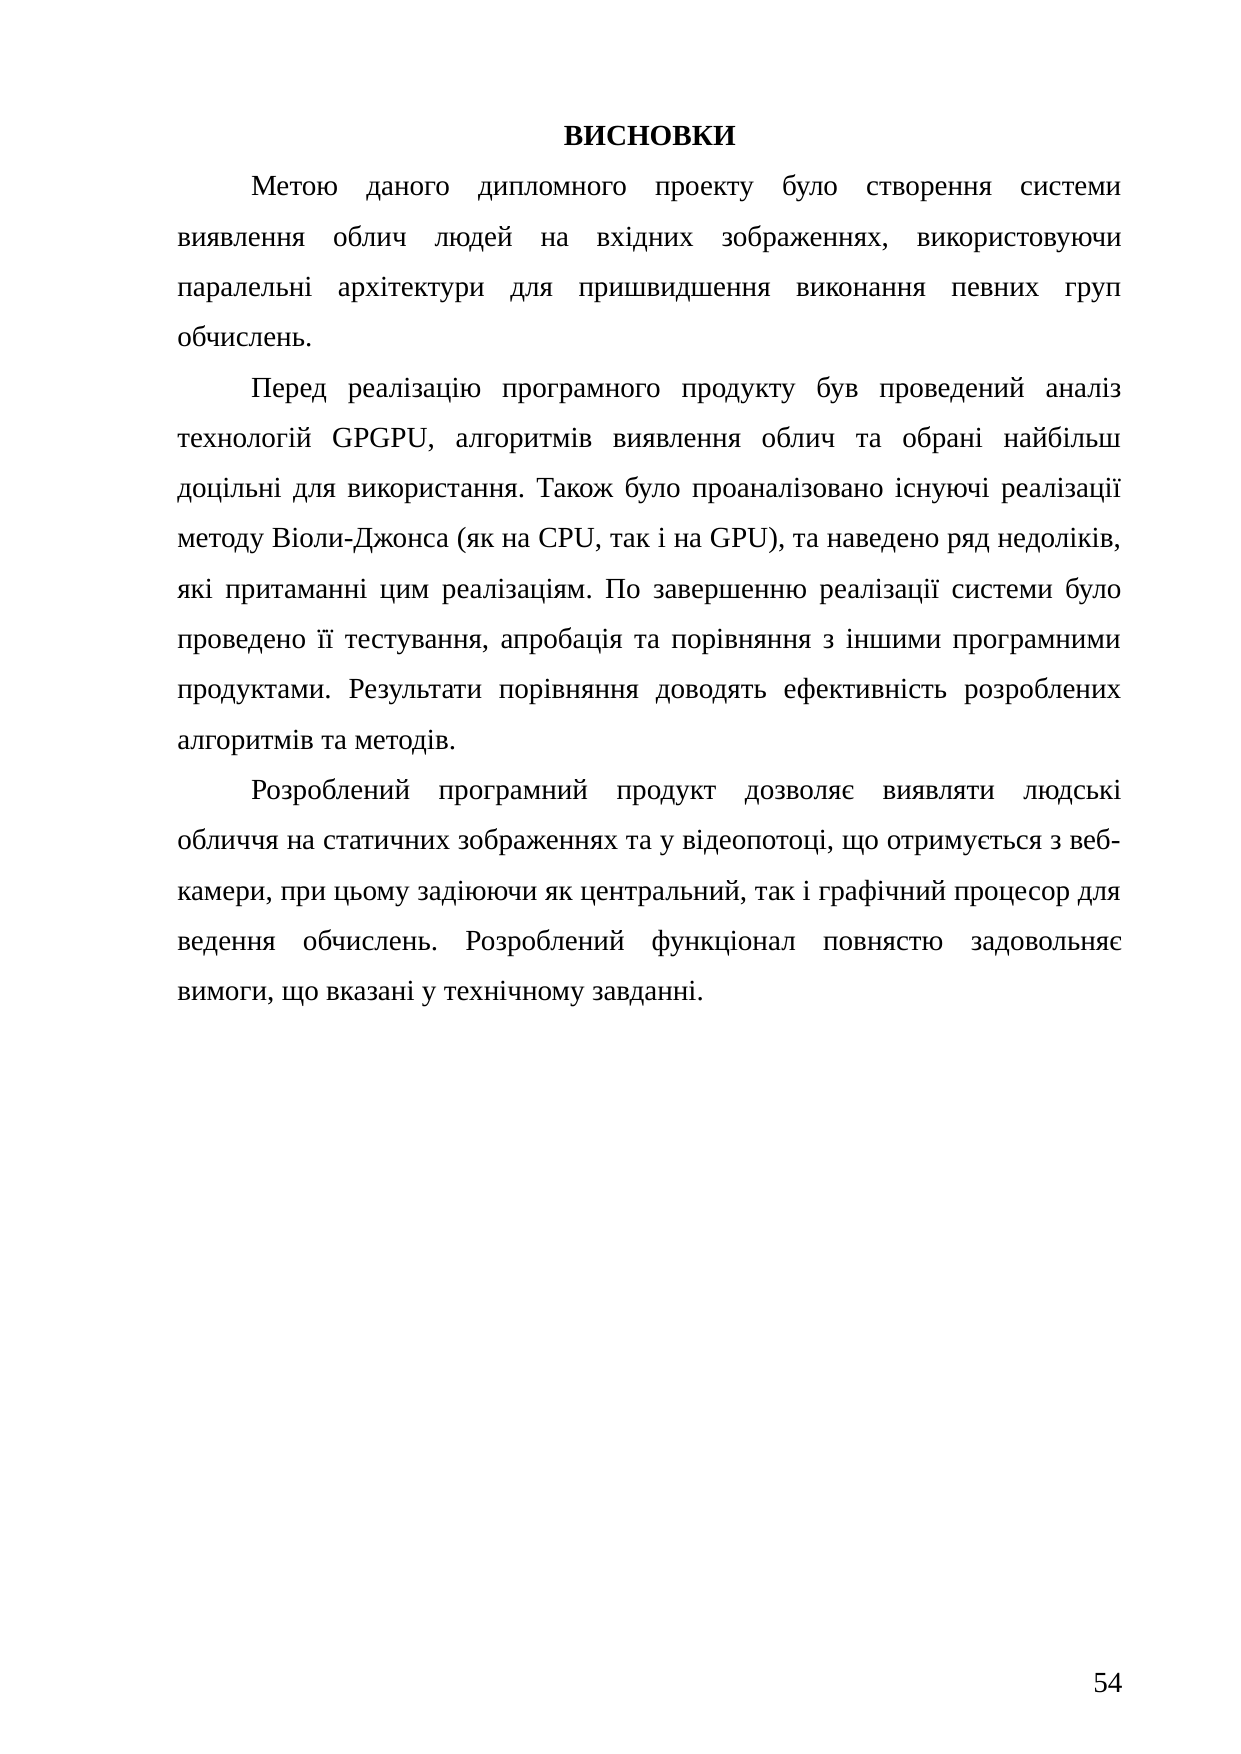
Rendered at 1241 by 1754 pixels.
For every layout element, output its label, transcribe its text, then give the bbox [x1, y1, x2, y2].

text Розроблений програмний продукт дозволяє виявляти людські обличчя на статичних зображеннях та у відеопотоці, що отримується з веб-камери, при цьому задіюючи як центральний, так і графічний процесор для ведення обчислень. Розроблений функціонал повнястю задовольняє вимоги, що вказані у технічному завданні. [177, 772, 1122, 1007]
subtitle ВИСНОВКИ [177, 118, 1122, 152]
text Перед реалізацію програмного продукту був проведений аналіз технологій GPGPU, алгоритмів виявлення облич та обрані найбільш доцільні для використання. Також було проаналізовано існуючі реалізації методу Віоли-Джонса (як на CPU, так і на GPU), та наведено ряд недоліків, які притаманні цим реалізаціям. По завершенню реалізації системи було проведено її тестування, апробація та порівняння з іншими програмними продуктами. Результати порівняння доводять ефективність розроблених алгоритмів та методів. [177, 370, 1122, 755]
text Метою даного дипломного проекту було створення системи виявлення облич людей на вхідних зображеннях, використовуючи паралельні архітектури для пришвидшення виконання певних груп обчислень. [177, 168, 1122, 353]
